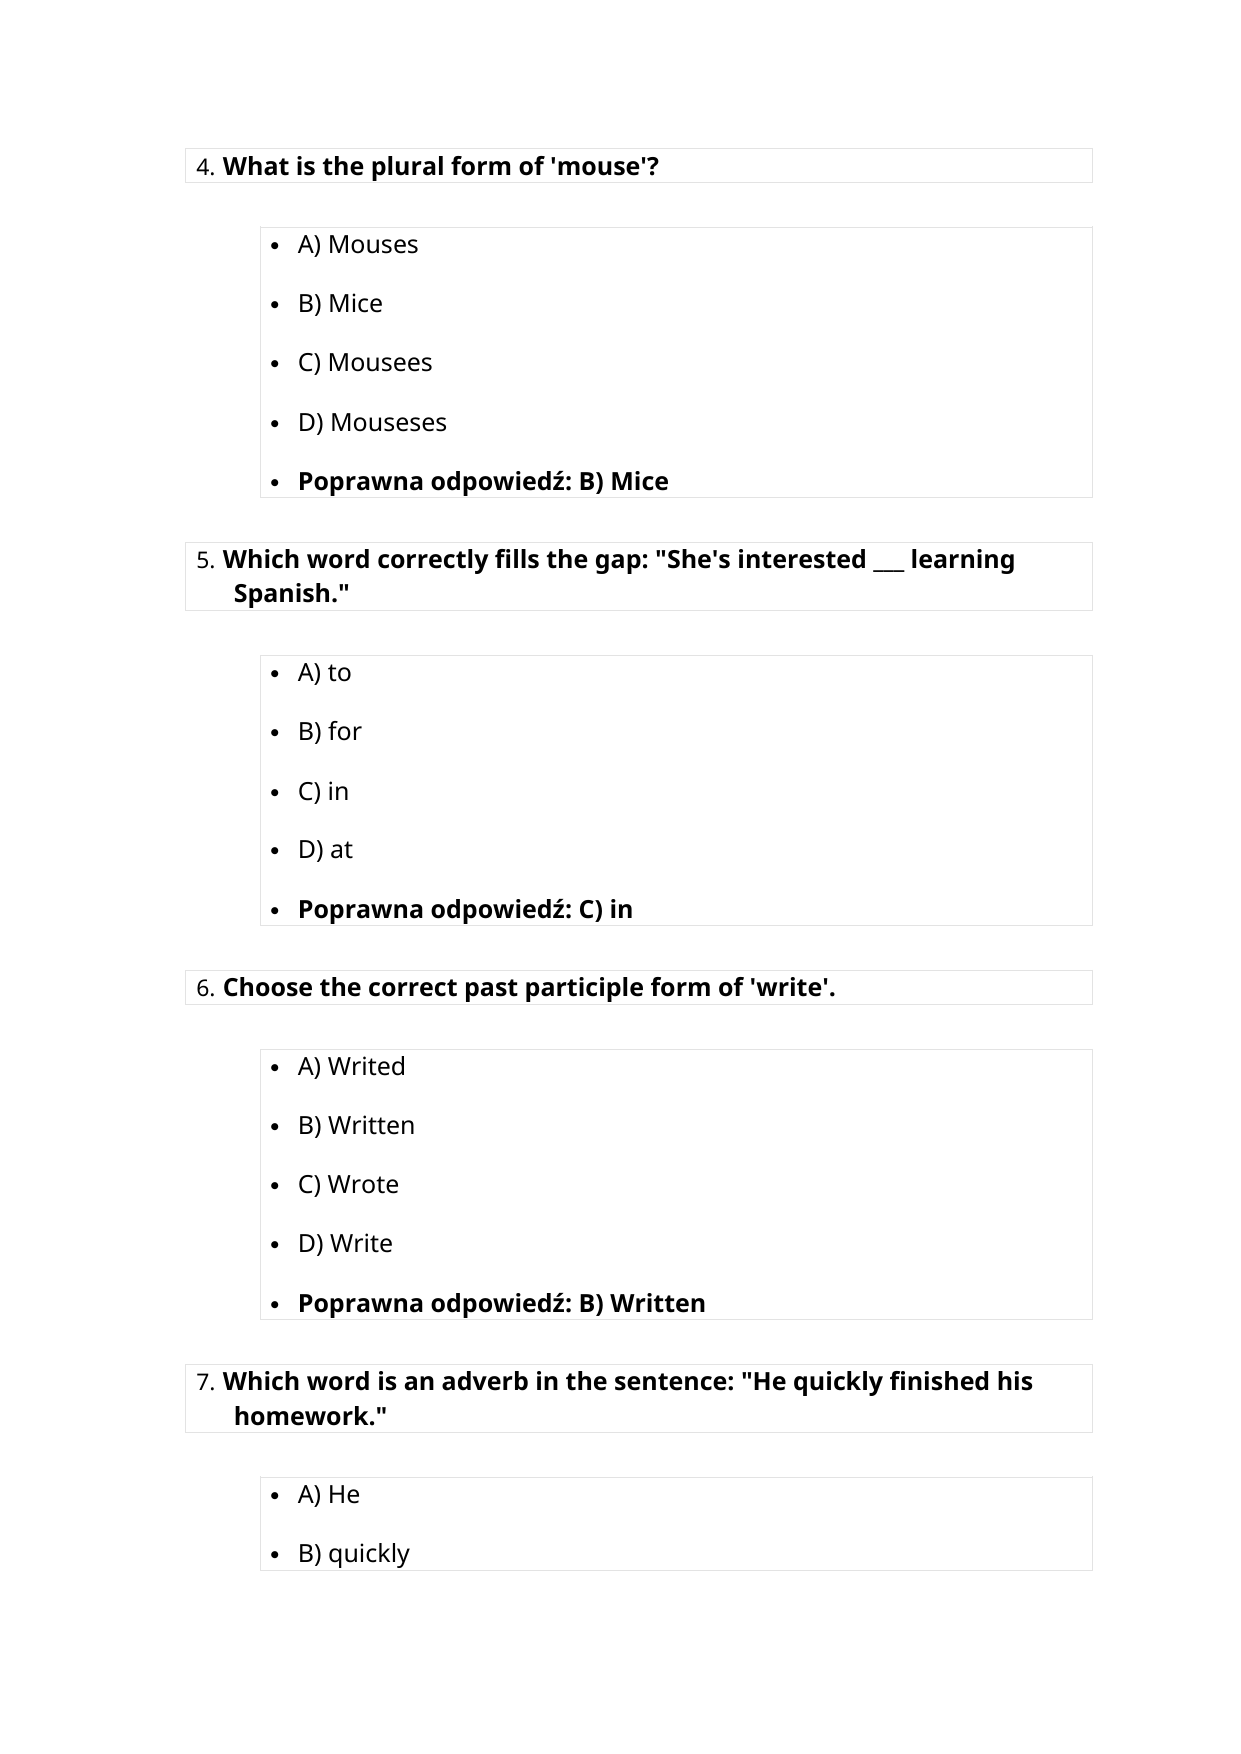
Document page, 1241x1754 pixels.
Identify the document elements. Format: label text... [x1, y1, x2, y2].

list A) Mouses [261, 228, 1092, 261]
list D) Write [261, 1226, 1092, 1260]
list What is the plural form of 'mouse'? [186, 149, 1092, 182]
list C) Wrote [261, 1167, 1092, 1201]
list B) Written [261, 1107, 1092, 1142]
list B) quickly [261, 1536, 1092, 1570]
list Choose the correct past participle form of 'write'. [186, 971, 1092, 1004]
list C) in [261, 773, 1092, 807]
list A) He [261, 1478, 1092, 1511]
list A) to [261, 656, 1092, 689]
list B) Mice [261, 286, 1092, 320]
list A) Writed [261, 1050, 1092, 1083]
list C) Mousees [261, 344, 1092, 379]
list Poprawna odpowiedź: C) in [261, 891, 1092, 925]
list D) at [261, 832, 1092, 866]
list Poprawna odpowiedź: B) Mice [261, 463, 1092, 497]
list Which word correctly fills the gap: "She's interested ___ learning Spanish." [186, 543, 1092, 610]
list Which word is an adverb in the sentence: "He quickly finished his homework." [186, 1365, 1092, 1432]
list D) Mouseses [261, 404, 1092, 438]
list B) for [261, 713, 1092, 748]
list Poprawna odpowiedź: B) Written [261, 1285, 1092, 1319]
